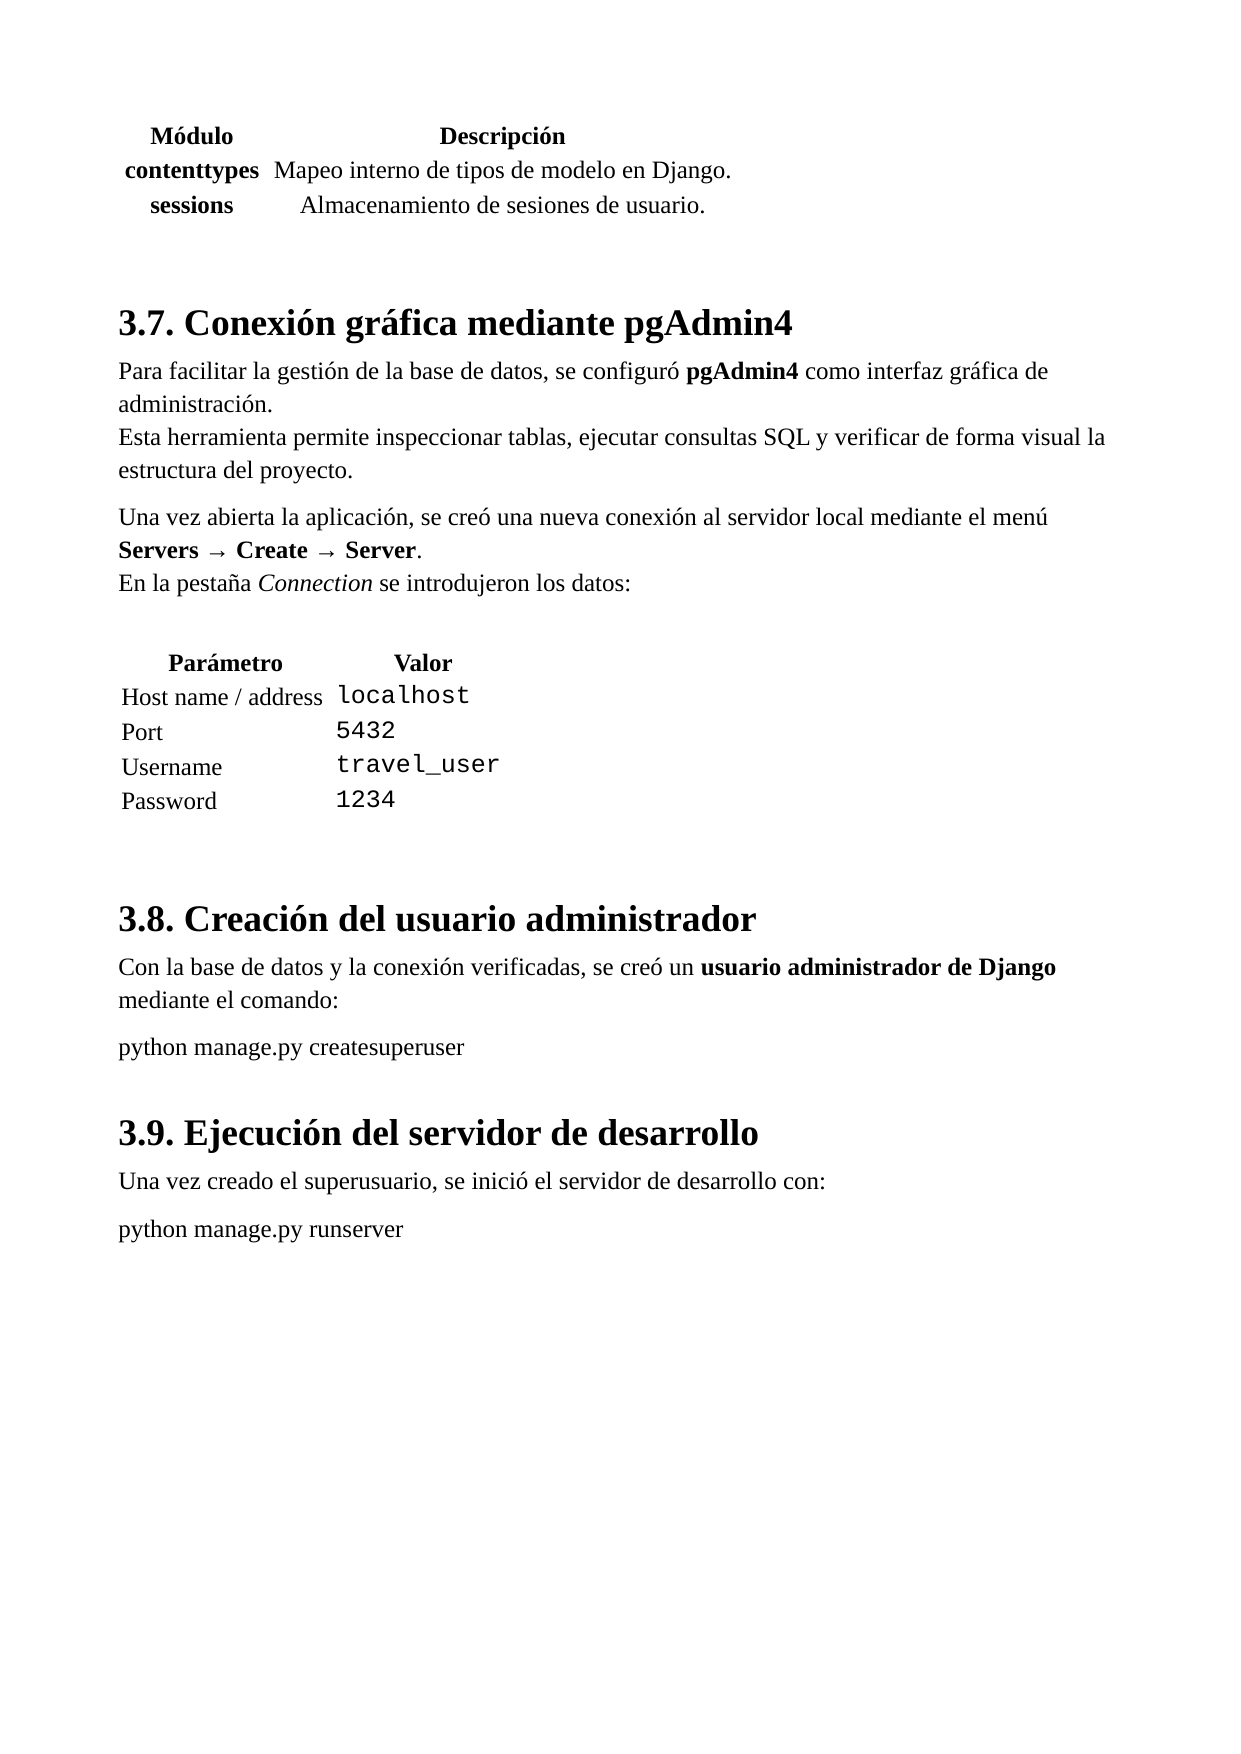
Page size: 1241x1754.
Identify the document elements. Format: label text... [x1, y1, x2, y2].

table_cell sessions [118, 187, 265, 222]
table_cell Mapeo interno de tipos de modelo en Django. [265, 153, 739, 187]
table_header Valor [333, 645, 513, 679]
table_header Descripción [265, 118, 739, 153]
table_cell 5432 [333, 714, 513, 749]
table_cell localhost [333, 680, 513, 714]
text Para facilitar la gestión de la base de datos, se configuró pgAdmin4 como interfaz gráfica de administración. Esta herramienta permite inspeccionar tablas, ejecutar consultas SQL y verificar de forma visual la estructura del proyecto. [118, 356, 1122, 484]
table_cell Host name / address [118, 680, 333, 714]
subtitle 3.7. Conexión gráfica mediante pgAdmin4 [118, 300, 1122, 343]
table_cell 1234 [333, 783, 513, 818]
table_cell contenttypes [118, 153, 265, 187]
table_cell Password [118, 783, 333, 818]
text Con la base de datos y la conexión verificadas, se creó un usuario administrador de Django mediante el comando: [118, 952, 1122, 1013]
table_cell Almacenamiento de sesiones de usuario. [265, 187, 739, 222]
table_header Parámetro [118, 645, 333, 679]
subtitle 3.9. Ejecución del servidor de desarrollo [118, 1111, 1122, 1154]
text python manage.py createsuperuser [118, 1032, 1122, 1061]
table_cell travel_user [333, 749, 513, 783]
text python manage.py runserver [118, 1214, 1122, 1243]
text Una vez creado el superusuario, se inició el servidor de desarrollo con: [118, 1166, 1122, 1195]
table_cell Port [118, 714, 333, 749]
subtitle 3.8. Creación del usuario administrador [118, 896, 1122, 939]
text Una vez abierta la aplicación, se creó una nueva conexión al servidor local mediante el menú Servers → Create → Server. En la pestaña Connection se introdujeron los datos: [118, 502, 1122, 597]
table_cell Username [118, 749, 333, 783]
table_header Módulo [118, 118, 265, 153]
